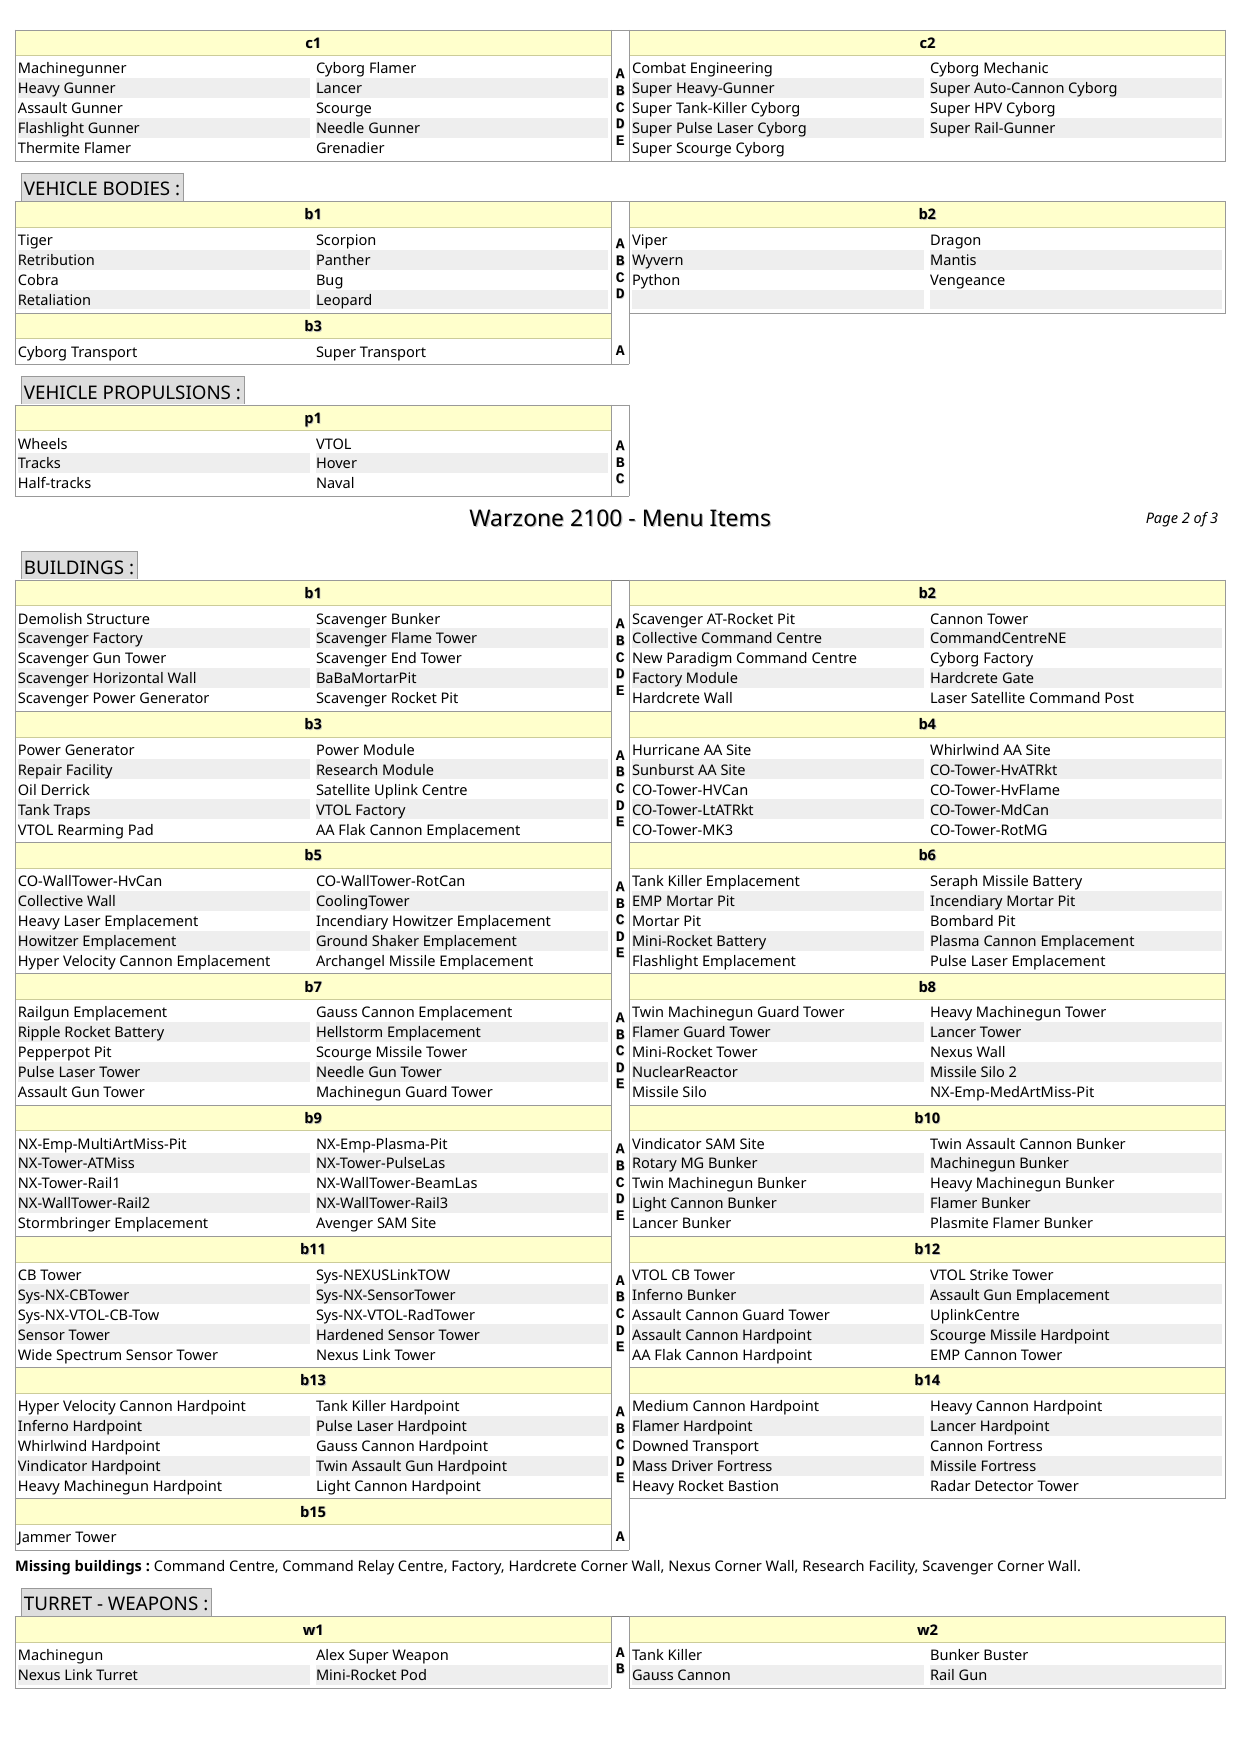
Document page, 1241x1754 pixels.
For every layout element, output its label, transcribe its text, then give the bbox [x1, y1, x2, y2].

table_cell NX-Emp-MultiArtMiss-Pit NX-Tower-ATMiss NX-Tower-Rail1 NX-WallTower-Rail2 Stormbringer Emplacement [16, 1131, 313, 1236]
table_cell Tank Killer Hardpoint Pulse Laser Hardpoint Gauss Cannon Hardpoint Twin Assault Gun Hardpoint Light Cannon Hardpoint [313, 1394, 611, 1498]
table_cell Power Module Research Module Satellite Uplink Centre VTOL Factory AA Flak Cannon Emplacement [313, 738, 611, 842]
table_cell NX-Emp-Plasma-Pit NX-Tower-PulseLas NX-WallTower-BeamLas NX-WallTower-Rail3 Avenger SAM Site [313, 1131, 611, 1236]
table_cell Dragon Mantis Vengeance [927, 228, 1225, 312]
table_cell Tank Killer Gauss Cannon [630, 1643, 927, 1688]
table_cell Cannon Tower CommandCentreNE Cyborg Factory Hardcrete Gate Laser Satellite Command Post [927, 606, 1225, 711]
table_cell Heavy Cannon Hardpoint Lancer Hardpoint Cannon Fortress Missile Fortress Radar Detector Tower [927, 1394, 1225, 1498]
table_cell A [612, 1524, 629, 1550]
table_cell Bunker Buster Rail Gun [927, 1643, 1225, 1688]
table_cell Medium Cannon Hardpoint Flamer Hardpoint Downed Transport Mass Driver Fortress Heavy Rocket Bastion [630, 1394, 927, 1498]
table_cell Jammer Tower [16, 1525, 313, 1550]
table_cell b9 [16, 1106, 611, 1130]
table_cell VTOL Hover Naval [313, 431, 611, 496]
table_cell b12 [630, 1237, 1225, 1262]
table_cell Railgun Emplacement Ripple Rocket Battery Pepperpot Pit Pulse Laser Tower Assault Gun Tower [16, 1000, 313, 1104]
table_cell Scavenger Bunker Scavenger Flame Tower Scavenger End Tower BaBaMortarPit Scavenger Rocket Pit [313, 606, 611, 711]
table_cell b3 [16, 712, 611, 737]
table_header b2 [630, 202, 1225, 227]
table_header [612, 406, 629, 430]
table_cell A B C [612, 430, 629, 496]
table_cell Super Transport [313, 339, 611, 364]
table_cell A B C D E [612, 868, 629, 973]
table_cell A B C D [612, 227, 629, 312]
table_cell b8 [630, 974, 1225, 999]
table_cell b11 [16, 1237, 611, 1262]
table_header [630, 405, 1225, 496]
table_cell Cyborg Mechanic Super Auto-Cannon Cyborg Super HPV Cyborg Super Rail-Gunner [927, 56, 1225, 161]
table_cell A B C D E [612, 999, 629, 1104]
table_cell Scavenger AT-Rocket Pit Collective Command Centre New Paradigm Command Centre Factory Module Hardcrete Wall [630, 606, 927, 711]
table_cell A B C D E [612, 737, 629, 842]
table_cell [612, 711, 629, 737]
table_cell Tiger Retribution Cobra Retaliation [16, 228, 313, 312]
table_cell Twin Assault Cannon Bunker Machinegun Bunker Heavy Machinegun Bunker Flamer Bunker Plasmite Flamer Bunker [927, 1131, 1225, 1236]
table_cell b10 [630, 1106, 1225, 1130]
table_cell VTOL CB Tower Inferno Bunker Assault Cannon Guard Tower Assault Cannon Hardpoint AA Flak Cannon Hardpoint [630, 1263, 927, 1367]
table_cell [612, 973, 629, 999]
table_cell Heavy Machinegun Tower Lancer Tower Nexus Wall Missile Silo 2 NX-Emp-MedArtMiss-Pit [927, 1000, 1225, 1104]
table_header p1 [16, 406, 611, 430]
table_cell A B [612, 1642, 629, 1688]
table_cell Twin Machinegun Guard Tower Flamer Guard Tower Mini-Rocket Tower NuclearReactor Missile Silo [630, 1000, 927, 1104]
table_header [612, 1617, 629, 1642]
text Missing buildings : Command Centre, Command Relay Centre, Factory, Hardcrete Corner Wall, Nexus Corner Wall, Research Facility, Scavenger Corner Wall. [15, 1556, 1225, 1576]
table_cell Viper Wyvern Python [630, 228, 927, 312]
table_cell Power Generator Repair Facility Oil Derrick Tank Traps VTOL Rearming Pad [16, 738, 313, 842]
table_header [612, 202, 629, 227]
table_cell A B C D E [612, 1393, 629, 1498]
table_cell Seraph Missile Battery Incendiary Mortar Pit Bombard Pit Plasma Cannon Emplacement Pulse Laser Emplacement [927, 869, 1225, 973]
table_cell BUILDINGS : [15, 539, 1225, 579]
table_cell [612, 313, 629, 338]
table_cell Gauss Cannon Emplacement Hellstorm Emplacement Scourge Missile Tower Needle Gun Tower Machinegun Guard Tower [313, 1000, 611, 1104]
table_cell CO-WallTower-HvCan Collective Wall Heavy Laser Emplacement Howitzer Emplacement Hyper Velocity Cannon Emplacement [16, 869, 313, 973]
table_cell A B C D E [612, 55, 629, 161]
table_cell Hurricane AA Site Sunburst AA Site CO-Tower-HVCan CO-Tower-LtATRkt CO-Tower-MK3 [630, 738, 927, 842]
table_cell Alex Super Weapon Mini-Rocket Pod [313, 1643, 611, 1688]
table_header w1 [16, 1617, 611, 1642]
table_cell b6 [630, 843, 1225, 868]
table_cell A [612, 338, 629, 364]
table_cell Vindicator SAM Site Rotary MG Bunker Twin Machinegun Bunker Light Cannon Bunker Lancer Bunker [630, 1131, 927, 1236]
table_cell [612, 1367, 629, 1393]
table_header c1 [16, 31, 611, 55]
table_header b1 [16, 202, 611, 227]
table_cell b7 [16, 974, 611, 999]
table_cell [612, 1105, 629, 1130]
table_cell Machinegunner Heavy Gunner Assault Gunner Flashlight Gunner Thermite Flamer [16, 56, 313, 161]
table_header TURRET - WEAPONS : [15, 1576, 1225, 1616]
table_header VEHICLE BODIES : [15, 162, 1225, 201]
table_cell CO-WallTower-RotCan CoolingTower Incendiary Howitzer Emplacement Ground Shaker Emplacement Archangel Missile Emplacement [313, 869, 611, 973]
table_cell Cyborg Flamer Lancer Scourge Needle Gunner Grenadier [313, 56, 611, 161]
table_header Page 2 of 3 [822, 496, 1225, 539]
table_header Warzone 2100 - Menu Items [418, 496, 822, 539]
table_header VEHICLE PROPULSIONS : [15, 364, 1225, 404]
table_cell b5 [16, 843, 611, 868]
table_header [612, 31, 629, 55]
table_cell b13 [16, 1368, 611, 1393]
table_cell b3 [16, 314, 611, 338]
table_cell Tank Killer Emplacement EMP Mortar Pit Mortar Pit Mini-Rocket Battery Flashlight Emplacement [630, 869, 927, 973]
table_header [15, 497, 418, 539]
table_cell Hyper Velocity Cannon Hardpoint Inferno Hardpoint Whirlwind Hardpoint Vindicator Hardpoint Heavy Machinegun Hardpoint [16, 1394, 313, 1498]
table_cell Wheels Tracks Half-tracks [16, 431, 313, 496]
table_cell Machinegun Nexus Link Turret [16, 1643, 313, 1688]
table_cell Cyborg Transport [16, 339, 313, 364]
table_header c2 [630, 31, 1225, 55]
table_cell A B C D E [612, 1262, 629, 1367]
table_header b2 [630, 581, 1225, 605]
table_header b1 [16, 581, 611, 605]
table_cell [630, 314, 1225, 364]
table_header [612, 581, 629, 605]
table_cell Scorpion Panther Bug Leopard [313, 228, 611, 312]
table_cell [313, 1525, 611, 1550]
table_cell [612, 842, 629, 868]
table_cell [630, 1499, 1225, 1550]
table_cell b14 [630, 1368, 1225, 1393]
table_cell Demolish Structure Scavenger Factory Scavenger Gun Tower Scavenger Horizontal Wall Scavenger Power Generator [16, 606, 313, 711]
table_cell Combat Engineering Super Heavy-Gunner Super Tank-Killer Cyborg Super Pulse Laser Cyborg Super Scourge Cyborg [630, 56, 927, 161]
table_cell VTOL Strike Tower Assault Gun Emplacement UplinkCentre Scourge Missile Hardpoint EMP Cannon Tower [927, 1263, 1225, 1367]
table_cell b4 [630, 712, 1225, 737]
table_cell CB Tower Sys-NX-CBTower Sys-NX-VTOL-CB-Tow Sensor Tower Wide Spectrum Sensor Tower [16, 1263, 313, 1367]
table_cell b15 [16, 1499, 611, 1524]
table_cell [612, 1236, 629, 1262]
table_cell Sys-NEXUSLinkTOW Sys-NX-SensorTower Sys-NX-VTOL-RadTower Hardened Sensor Tower Nexus Link Tower [313, 1263, 611, 1367]
table_cell [612, 1498, 629, 1524]
table_cell A B C D E [612, 605, 629, 711]
table_header w2 [630, 1617, 1225, 1642]
table_cell A B C D E [612, 1130, 629, 1236]
table_cell Whirlwind AA Site CO-Tower-HvATRkt CO-Tower-HvFlame CO-Tower-MdCan CO-Tower-RotMG [927, 738, 1225, 842]
